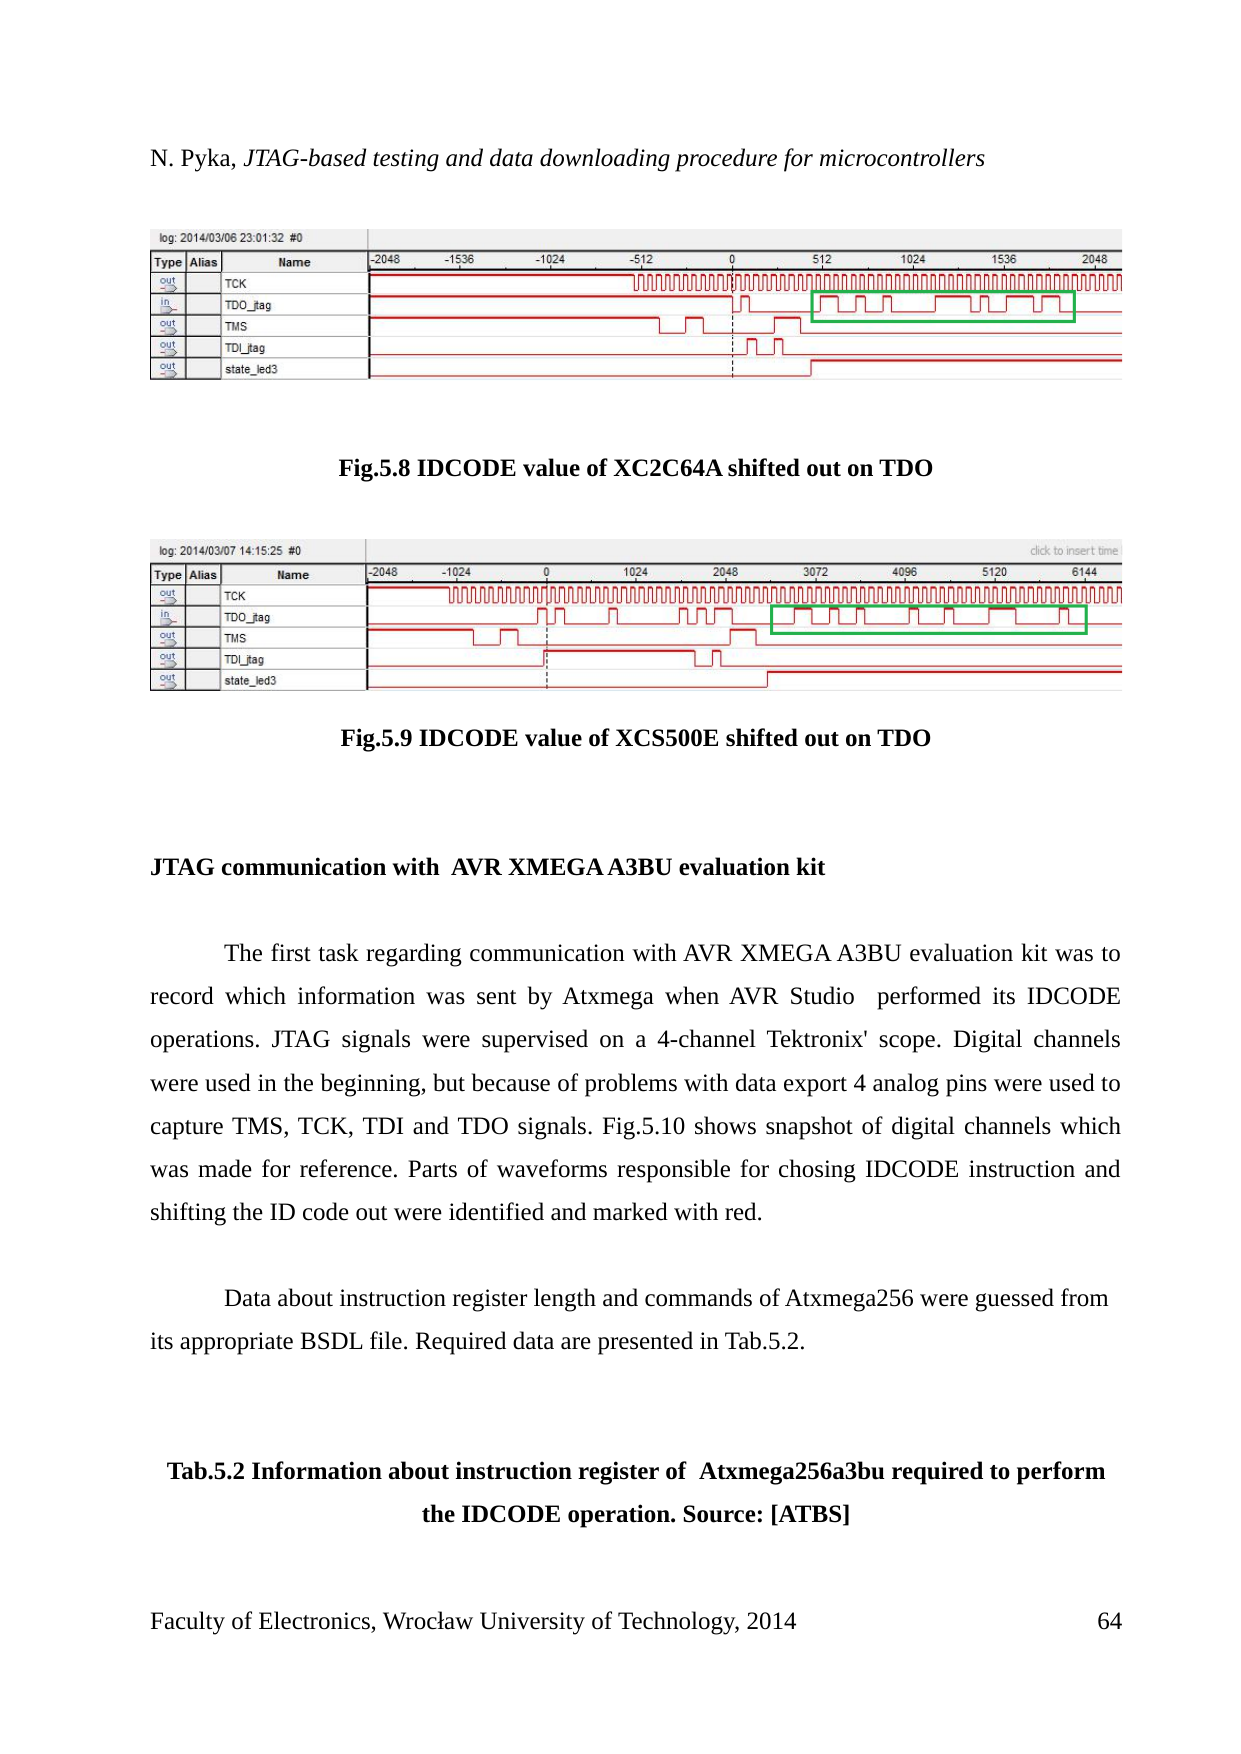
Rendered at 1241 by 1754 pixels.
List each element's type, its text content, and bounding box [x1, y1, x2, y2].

text Fig.5.9 IDCODE value of XCS500E shifted out on TDO [150, 709, 1122, 751]
text The first task regarding communication with AVR XMEGA A3BU evaluation kit was to record which information was sent by Atxmega when AVR Studio performed its IDCODE operations. JTAG signals were supervised on a 4-channel Tektronix' scope. Digital channels were used in the beginning, but because of problems with data export 4 analog pins were used to capture TMS, TCK, TDI and TDO signals. Fig.5.10 shows snapshot of digital channels which was made for reference. Parts of waveforms responsible for chosing IDCODE instruction and shifting the ID code out were identified and marked with red. [150, 938, 1122, 1226]
text Data about instruction register length and commands of Atxmega256 were guessed from its appropriate BSDL file. Required data are presented in Tab.5.2. [150, 1283, 1122, 1355]
text Tab.5.2 Information about instruction register of Atxmega256a3bu required to perform the IDCODE operation. Source: [ATBS] [150, 1456, 1122, 1528]
text JTAG communication with AVR XMEGA A3BU evaluation kit [150, 852, 1122, 881]
text Fig.5.8 IDCODE value of XC2C64A shifted out on TDO [150, 453, 1122, 482]
